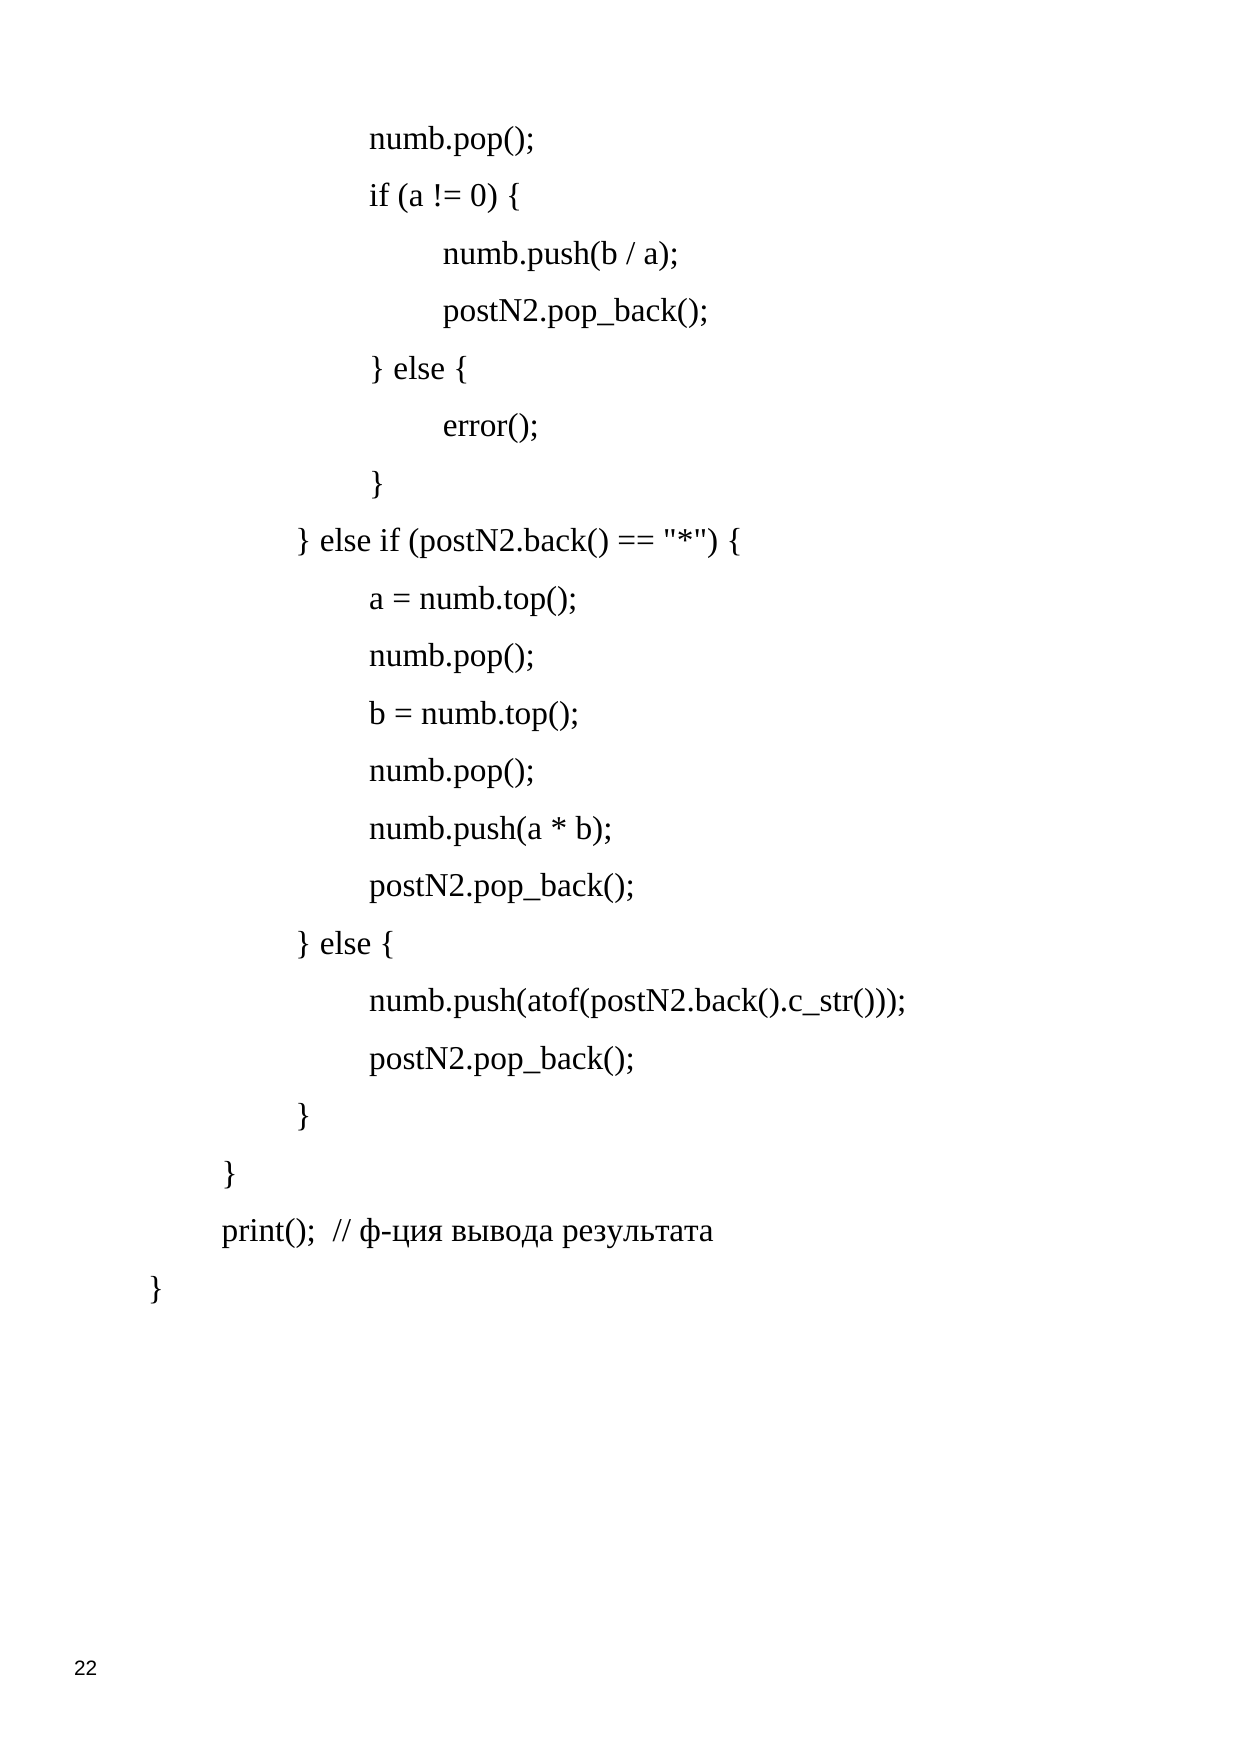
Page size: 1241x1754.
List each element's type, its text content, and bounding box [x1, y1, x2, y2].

text numb.pop(); [74, 118, 1152, 156]
text } [74, 1268, 1152, 1306]
text numb.push(atof(postN2.back().c_str())); [74, 981, 1152, 1019]
text numb.push(b / a); [74, 233, 1152, 271]
text if (a != 0) { [74, 176, 1152, 214]
text numb.push(a * b); [74, 808, 1152, 846]
text } else { [74, 923, 1152, 961]
text postN2.pop_back(); [74, 291, 1152, 329]
text } [74, 463, 1152, 501]
text error(); [74, 406, 1152, 444]
text numb.pop(); [74, 751, 1152, 789]
text a = numb.top(); [74, 578, 1152, 616]
text } [74, 1096, 1152, 1134]
text print(); // ф-ция вывода результата [74, 1211, 1152, 1249]
text b = numb.top(); [74, 693, 1152, 731]
text } [74, 1153, 1152, 1191]
text } else if (postN2.back() == "*") { [74, 521, 1152, 559]
text postN2.pop_back(); [74, 1038, 1152, 1076]
text numb.pop(); [74, 636, 1152, 674]
text postN2.pop_back(); [74, 866, 1152, 904]
text } else { [74, 348, 1152, 386]
